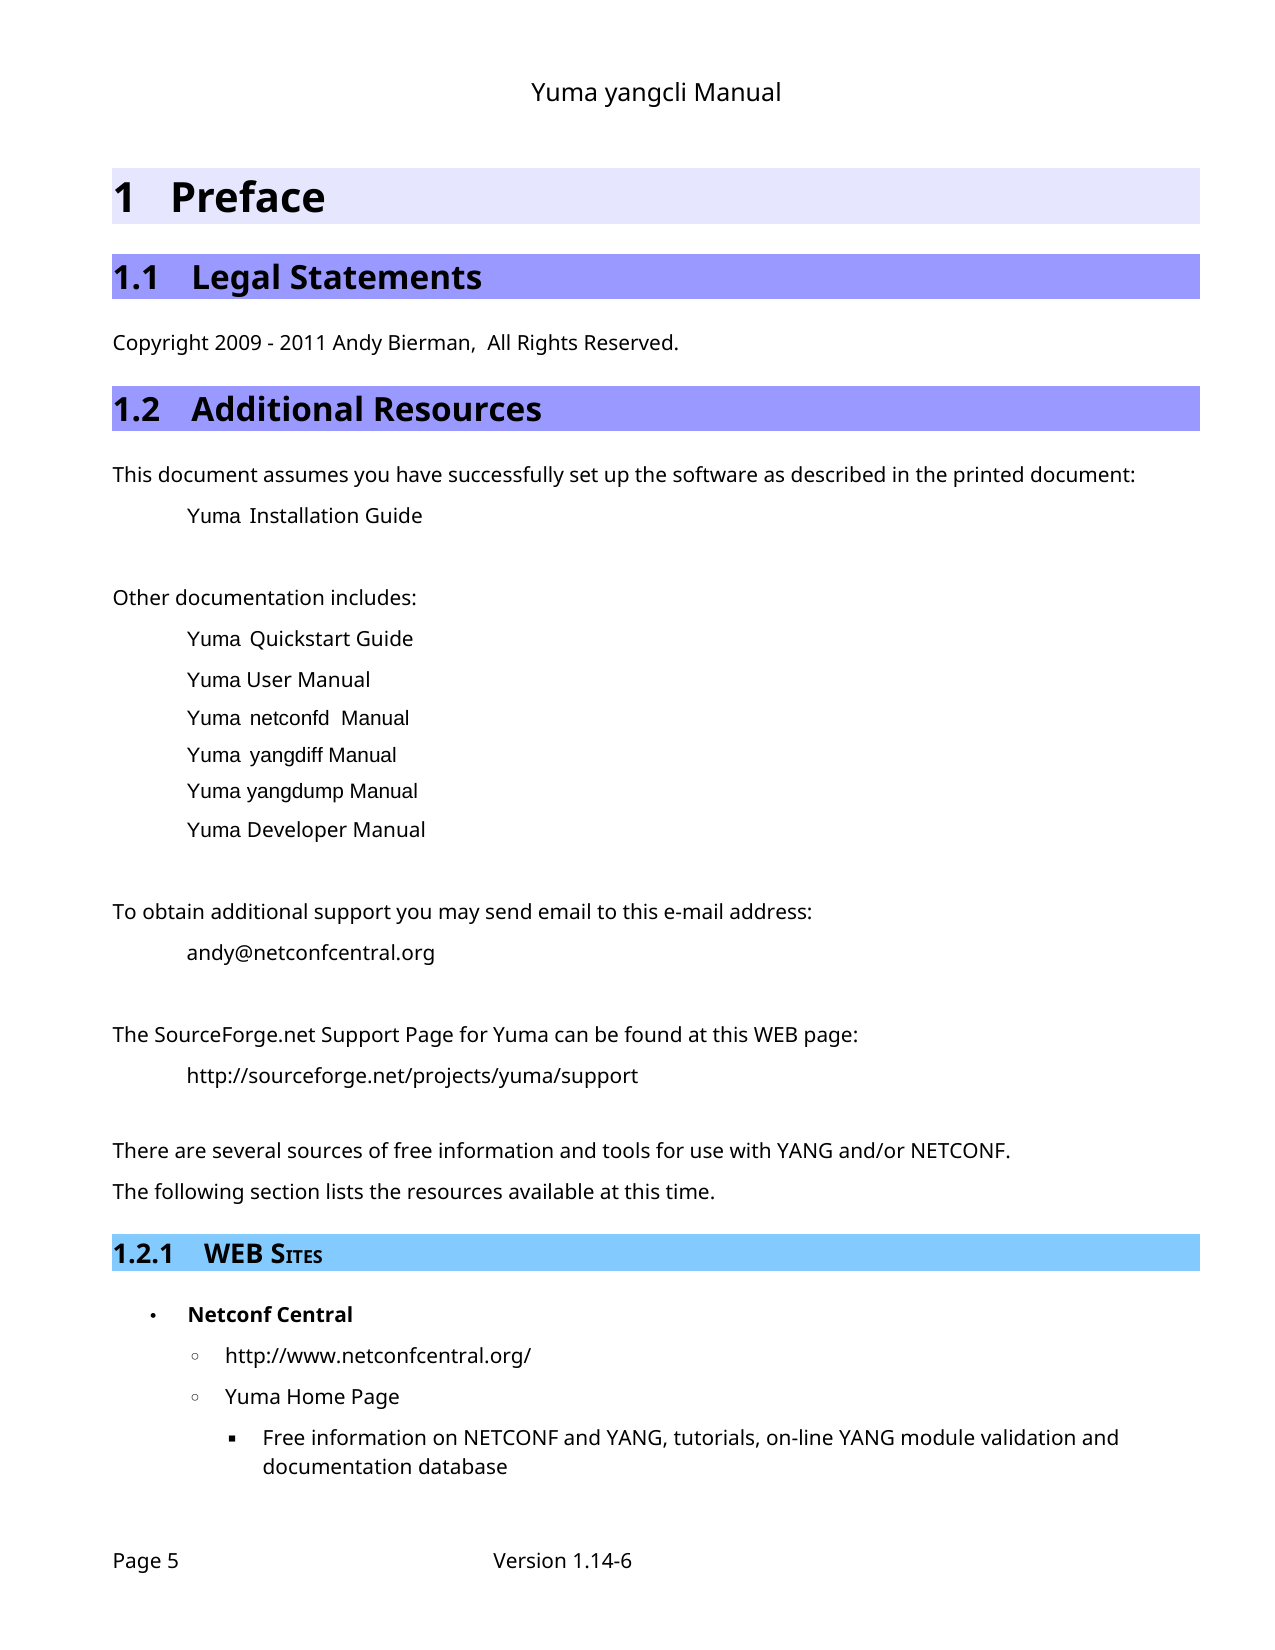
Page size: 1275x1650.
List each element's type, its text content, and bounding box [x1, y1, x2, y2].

text The SourceForge.net Support Page for Yuma can be found at this WEB page: [112, 1020, 1200, 1048]
text Other documentation includes: [112, 583, 1200, 612]
text The following section lists the resources available at this time. [112, 1177, 1200, 1205]
text There are several sources of free information and tools for use with YANG and/or NETCONF. [112, 1136, 1200, 1164]
text This document assumes you have successfully set up the software as described in the printed document: [112, 460, 1200, 489]
text http://sourceforge.net/projects/yuma/support [112, 1061, 1200, 1089]
text Yuma Quickstart Guide [112, 624, 1200, 653]
text Yuma User Manual [112, 665, 1200, 693]
list Netconf Central [150, 1301, 1200, 1329]
text Copyright 2009 - 2011 Andy Bierman, All Rights Reserved. [112, 328, 1200, 357]
text Yuma Developer Manual [112, 815, 1200, 844]
text Yuma yangdump Manual [112, 779, 1200, 803]
subtitle Additional Resources [112, 386, 1200, 431]
subtitle WEB Sites [112, 1234, 1200, 1271]
subtitle Legal Statements [112, 254, 1200, 299]
text andy@netconfcentral.org [112, 938, 1200, 967]
text Yuma Installation Guide [112, 501, 1200, 530]
text Yuma yangdiff Manual [112, 742, 1200, 766]
list http://www.netconfcentral.org/ [187, 1342, 1200, 1370]
list Free information on NETCONF and YANG, tutorials, on-line YANG module validation and documentation database [225, 1423, 1200, 1480]
list Yuma Home Page [187, 1382, 1200, 1411]
text To obtain additional support you may send email to this e-mail address: [112, 897, 1200, 926]
subtitle Preface [112, 168, 1200, 224]
text Yuma netconfd Manual [112, 706, 1200, 730]
